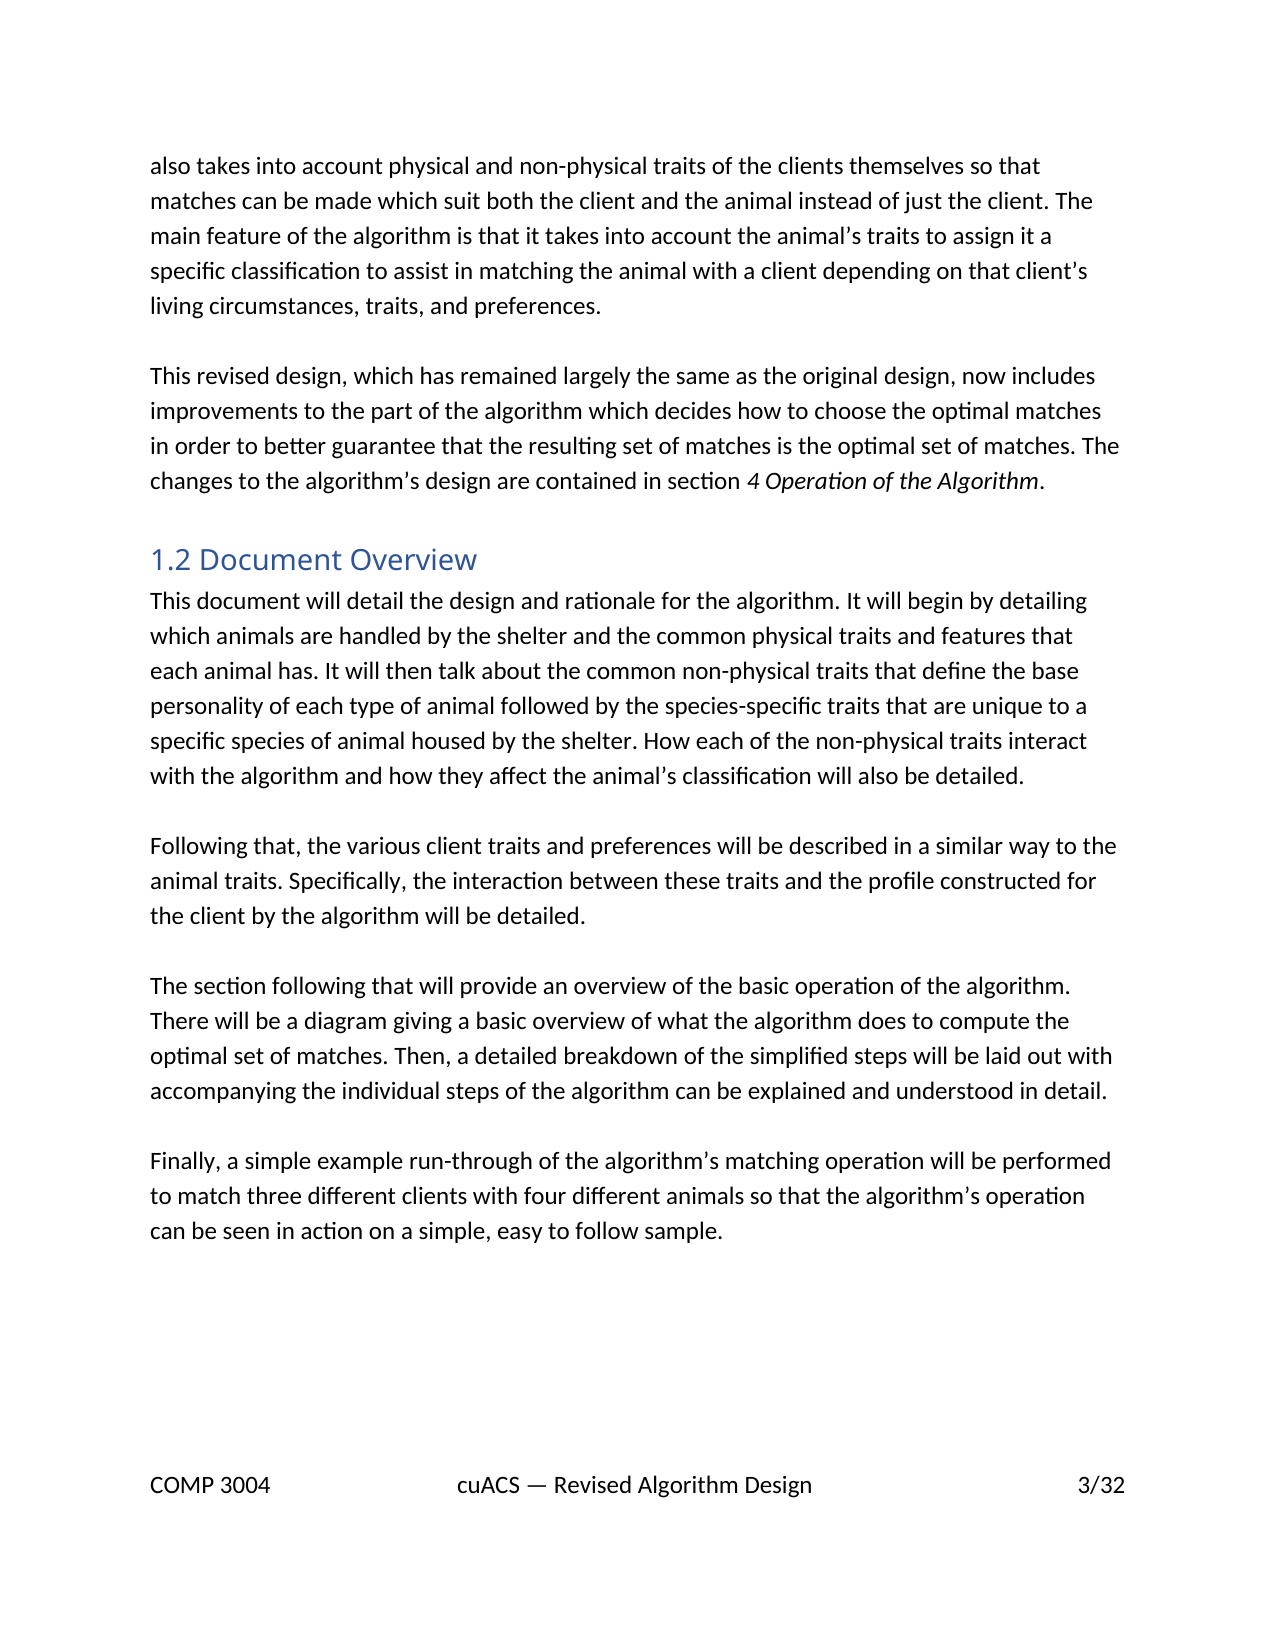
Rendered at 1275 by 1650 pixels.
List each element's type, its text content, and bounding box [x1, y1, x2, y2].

text Finally, a simple example run-through of the algorithm’s matching operation will be performed to match three different clients with four different animals so that the algorithm’s operation can be seen in action on a simple, easy to follow sample. [150, 1145, 1125, 1245]
text Following that, the various client traits and preferences will be described in a similar way to the animal traits. Specifically, the interaction between these traits and the profile constructed for the client by the algorithm will be detailed. [150, 830, 1125, 930]
text also takes into account physical and non-physical traits of the clients themselves so that matches can be made which suit both the client and the animal instead of just the client. The main feature of the algorithm is that it takes into account the animal’s traits to assign it a specific classification to assist in matching the animal with a client depending on that client’s living circumstances, traits, and preferences. [150, 150, 1125, 321]
text The section following that will provide an overview of the basic operation of the algorithm. There will be a diagram giving a basic overview of what the algorithm does to compute the optimal set of matches. Then, a detailed breakdown of the simplified steps will be laid out with accompanying the individual steps of the algorithm can be explained and understood in detail. [150, 970, 1125, 1105]
text This revised design, which has remained largely the same as the original design, now includes improvements to the part of the algorithm which decides how to choose the optimal matches in order to better guarantee that the resulting set of matches is the optimal set of matches. The changes to the algorithm’s design are contained in section 4 Operation of the Algorithm. [150, 360, 1125, 496]
text This document will detail the design and rationale for the algorithm. It will begin by detailing which animals are handled by the shelter and the common physical traits and features that each animal has. It will then talk about the common non-physical traits that define the base personality of each type of animal followed by the species-specific traits that are unique to a specific species of animal housed by the shelter. How each of the non-physical traits interact with the algorithm and how they affect the animal’s classification will also be detailed. [150, 585, 1125, 790]
subtitle 1.2 Document Overview [150, 539, 1125, 579]
